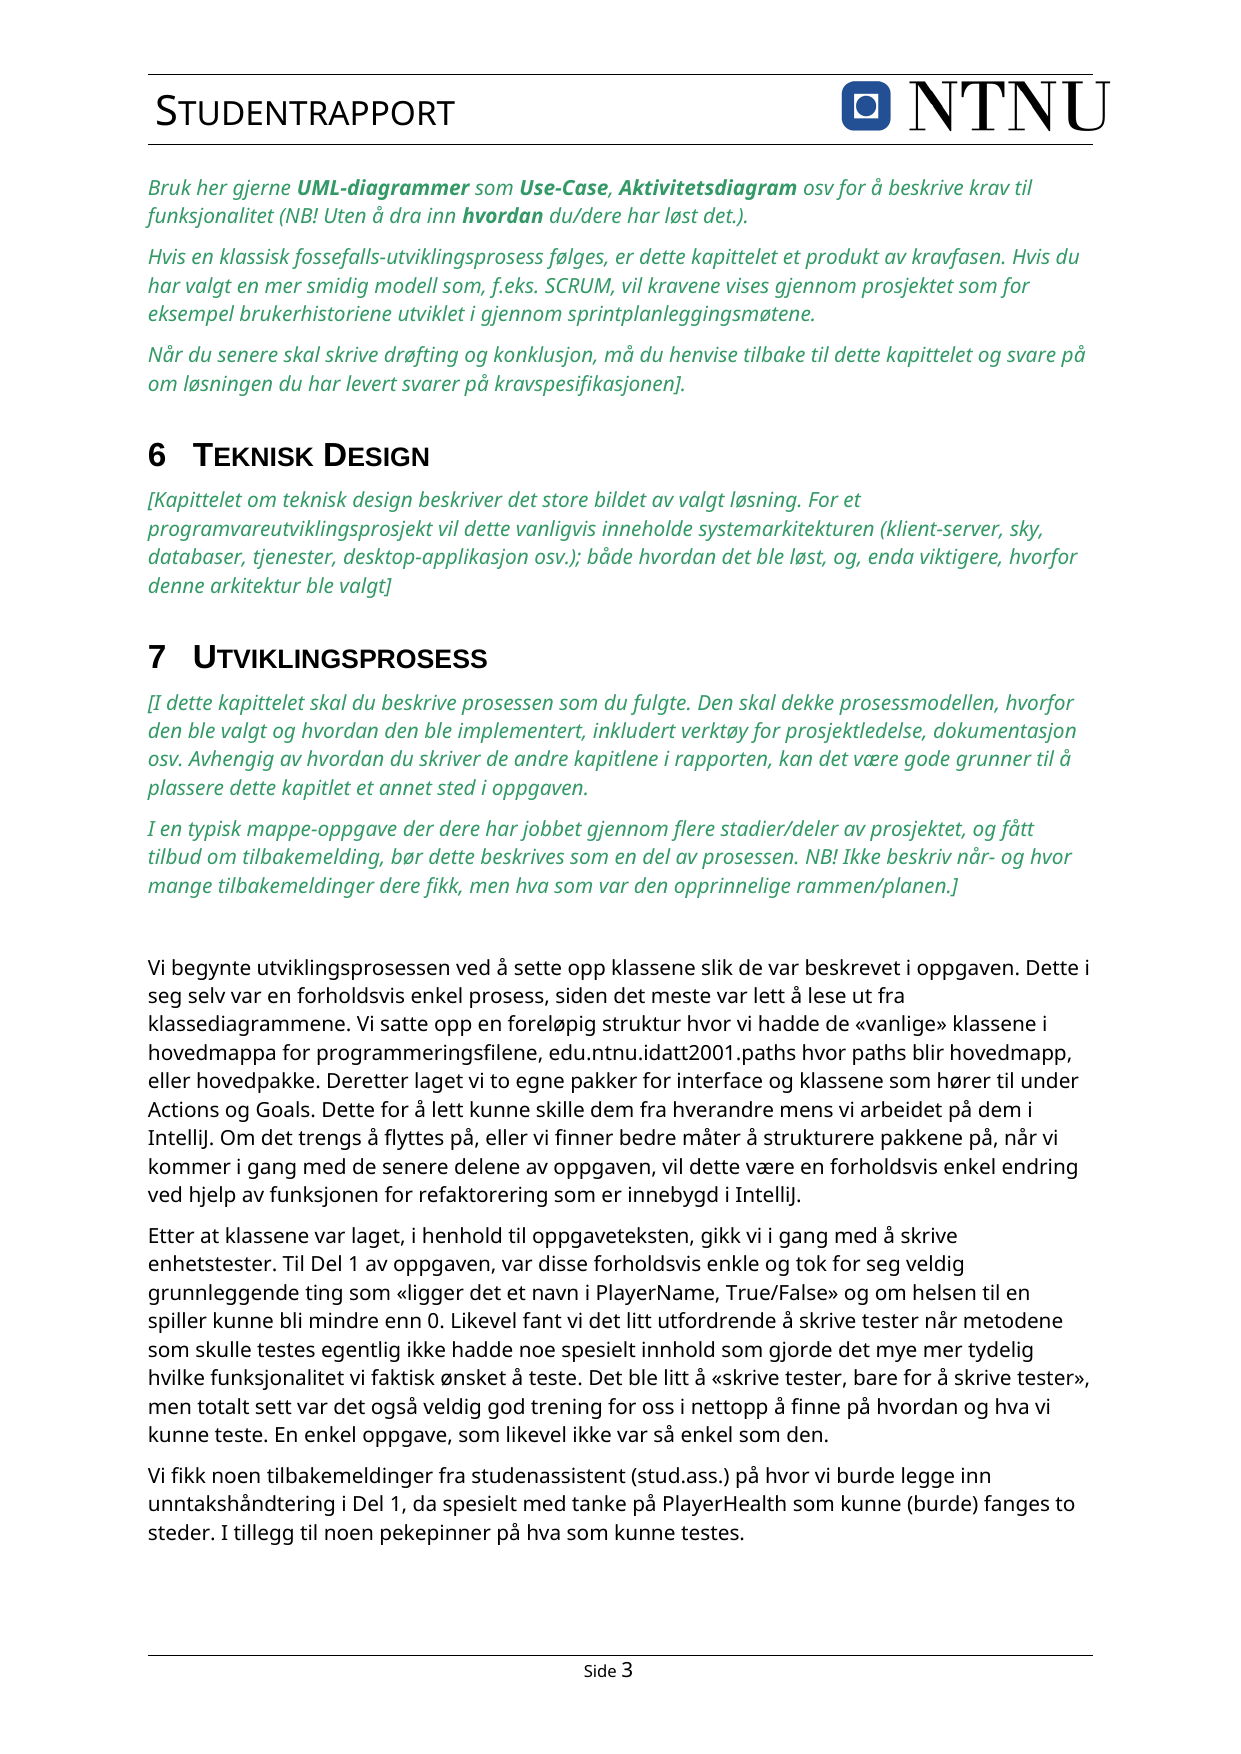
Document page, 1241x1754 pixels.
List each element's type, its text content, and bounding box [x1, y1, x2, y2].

text Vi fikk noen tilbakemeldinger fra studenassistent (stud.ass.) på hvor vi burde legge inn unntakshåndtering i Del 1, da spesielt med tanke på PlayerHealth som kunne (burde) fanges to steder. I tillegg til noen pekepinner på hva som kunne testes. [148, 1461, 1092, 1546]
text Etter at klassene var laget, i henhold til oppgaveteksten, gikk vi i gang med å skrive enhetstester. Til Del 1 av oppgaven, var disse forholdsvis enkle og tok for seg veldig grunnleggende ting som «ligger det et navn i PlayerName, True/False» og om helsen til en spiller kunne bli mindre enn 0. Likevel fant vi det litt utfordrende å skrive tester når metodene som skulle testes egentlig ikke hadde noe spesielt innhold som gjorde det mye mer tydelig hvilke funksjonalitet vi faktisk ønsket å teste. Det ble litt å «skrive tester, bare for å skrive tester», men totalt sett var det også veldig god trening for oss i nettopp å finne på hvordan og hva vi kunne teste. En enkel oppgave, som likevel ikke var så enkel som den. [148, 1221, 1092, 1449]
subtitle Utviklingsprosess [148, 637, 1092, 675]
text [Kapittelet om teknisk design beskriver det store bildet av valgt løsning. For et programvareutviklingsprosjekt vil dette vanligvis inneholde systemarkitekturen (klient-server, sky, databaser, tjenester, desktop-applikasjon osv.); både hvordan det ble løst, og, enda viktigere, hvorfor denne arkitektur ble valgt] [148, 486, 1092, 599]
text [I dette kapittelet skal du beskrive prosessen som du fulgte. Den skal dekke prosessmodellen, hvorfor den ble valgt og hvordan den ble implementert, inkludert verktøy for prosjektledelse, dokumentasjon osv. Avhengig av hvordan du skriver de andre kapitlene i rapporten, kan det være gode grunner til å plassere dette kapitlet et annet sted i oppgaven. [148, 688, 1092, 801]
picture [841, 81, 1111, 132]
text Når du senere skal skrive drøfting og konklusjon, må du henvise tilbake til dette kapittelet og svare på om løsningen du har levert svarer på kravspesifikasjonen]. [148, 340, 1092, 397]
text Hvis en klassisk fossefalls-utviklingsprosess følges, er dette kapittelet et produkt av kravfasen. Hvis du har valgt en mer smidig modell som, f.eks. SCRUM, vil kravene vises gjennom prosjektet som for eksempel brukerhistoriene utviklet i gjennom sprintplanleggingsmøtene. [148, 242, 1092, 328]
text Vi begynte utviklingsprosessen ved å sette opp klassene slik de var beskrevet i oppgaven. Dette i seg selv var en forholdsvis enkel prosess, siden det meste var lett å lese ut fra klassediagrammene. Vi satte opp en foreløpig struktur hvor vi hadde de «vanlige» klassene i hovedmappa for programmeringsfilene, edu.ntnu.idatt2001.paths hvor paths blir hovedmapp, eller hovedpakke. Deretter laget vi to egne pakker for interface og klassene som hører til under Actions og Goals. Dette for å lett kunne skille dem fra hverandre mens vi arbeidet på dem i IntelliJ. Om det trengs å flyttes på, eller vi finner bedre måter å strukturere pakkene på, når vi kommer i gang med de senere delene av oppgaven, vil dette være en forholdsvis enkel endring ved hjelp av funksjonen for refaktorering som er innebygd i IntelliJ. [148, 953, 1092, 1209]
text I en typisk mappe-oppgave der dere har jobbet gjennom flere stadier/deler av prosjektet, og fått tilbud om tilbakemelding, bør dette beskrives som en del av prosessen. NB! Ikke beskriv når- og hvor mange tilbakemeldinger dere fikk, men hva som var den opprinnelige rammen/planen.] [148, 814, 1092, 899]
subtitle Teknisk Design [148, 434, 1092, 473]
text Bruk her gjerne UML-diagrammer som Use-Case, Aktivitetsdiagram osv for å beskrive krav til funksjonalitet (NB! Uten å dra inn hvordan du/dere har løst det.). [148, 173, 1092, 230]
